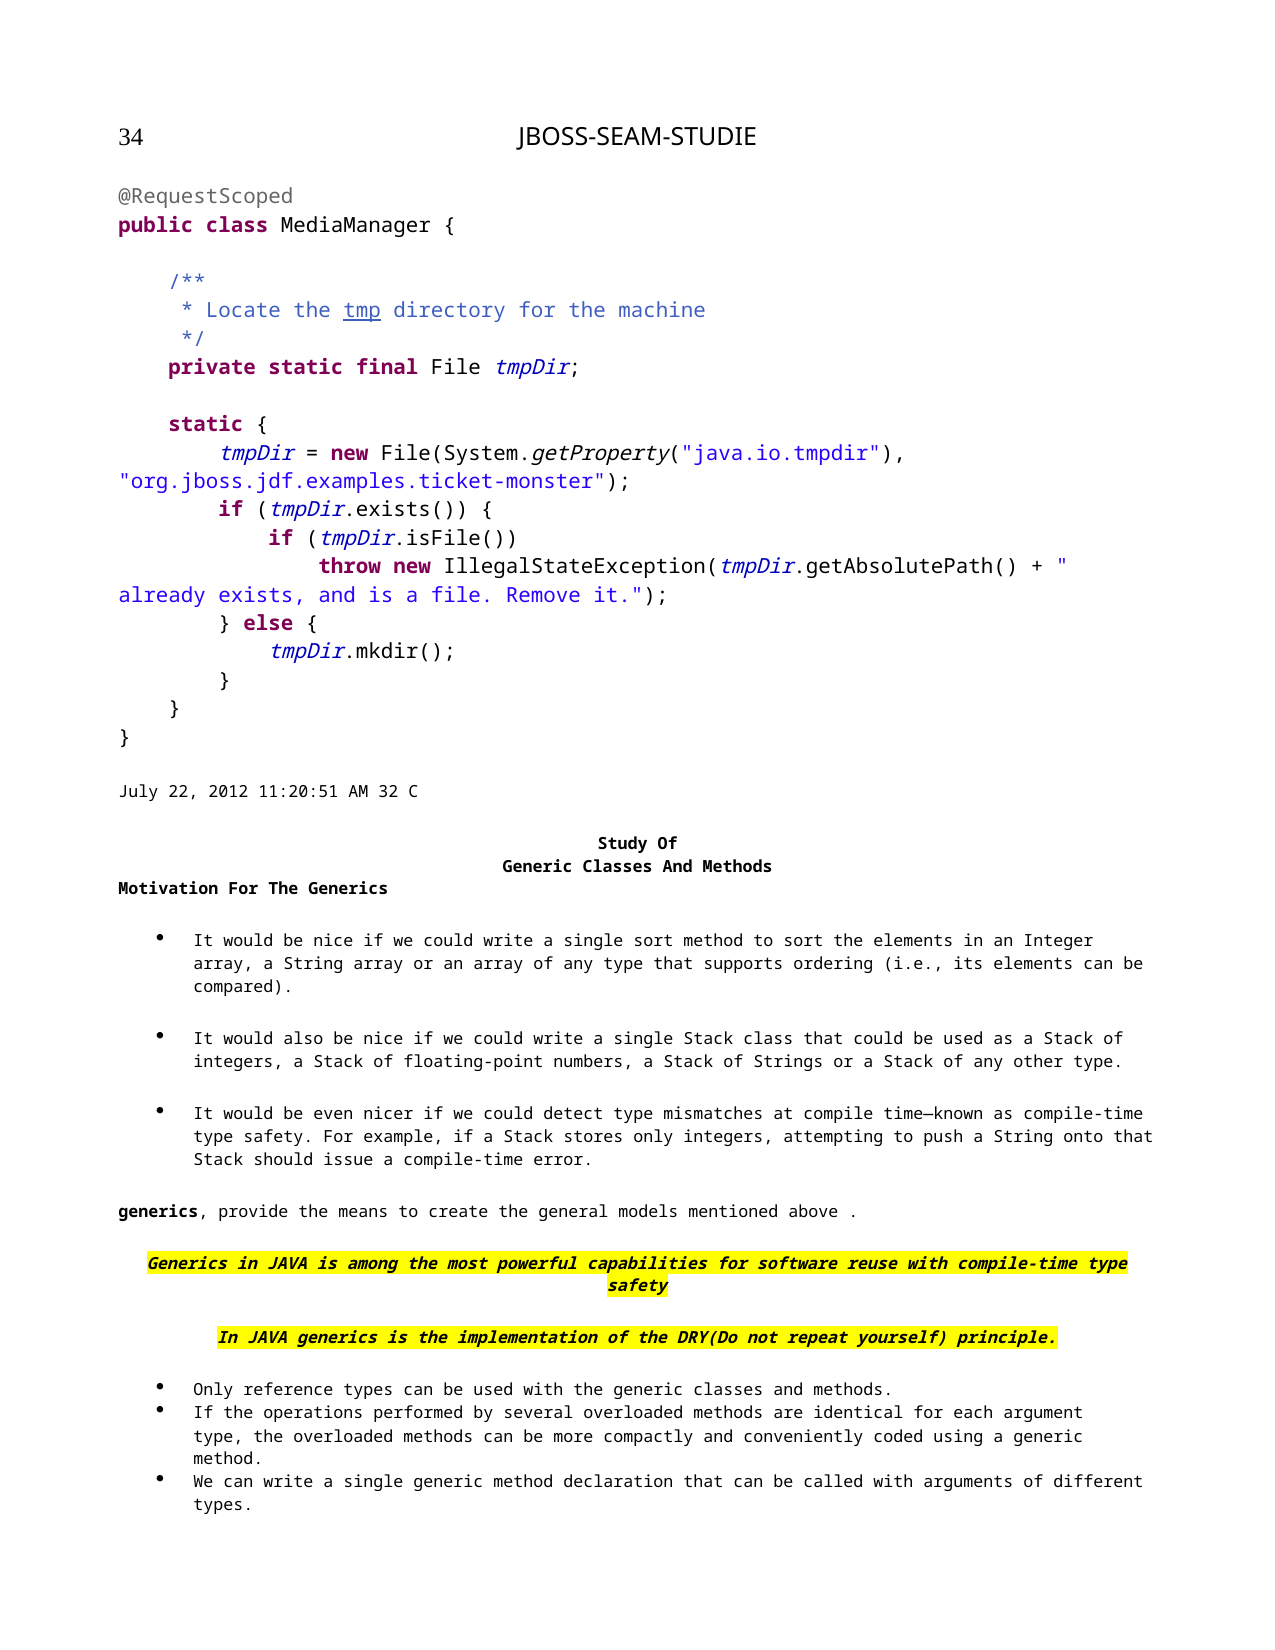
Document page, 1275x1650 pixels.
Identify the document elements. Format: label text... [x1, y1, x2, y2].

text static { [118, 409, 1157, 438]
list It would also be nice if we could write a single Stack class that could be used as a Stack of integers, a Stack of floating-point numbers, a Stack of Strings or a Stack of any other type. [156, 1027, 1157, 1072]
text July 22, 2012 11:20:52 AM 32 C [118, 779, 1157, 802]
text Study Of [118, 831, 1157, 854]
text } [118, 722, 1157, 750]
list Only reference types can be used with the generic classes and methods. [156, 1378, 1157, 1401]
text Motivation For The Generics [118, 877, 1157, 899]
list It would be nice if we could write a single sort method to sort the elements in an Integer array, a String array or an array of any type that supports ordering (i.e., its elements can be compared). [156, 929, 1157, 997]
list If the operations performed by several overloaded methods are identical for each argument [156, 1401, 1157, 1424]
text public class MediaManager { [118, 210, 1157, 238]
text if (tmpDir.isFile()) [118, 523, 1157, 551]
text throw new IllegalStateException(tmpDir.getAbsolutePath() + " already exists, and is a file. Remove it."); [118, 551, 1157, 608]
list We can write a single generic method declaration that can be called with arguments of different types. [156, 1470, 1157, 1516]
text generics, provide the means to create the general models mentioned above . [118, 1199, 1157, 1222]
text /** [118, 267, 1157, 295]
text */ [118, 324, 1157, 352]
text private static final File tmpDir; [118, 352, 1157, 381]
text } [118, 693, 1157, 722]
text if (tmpDir.exists()) { [118, 494, 1157, 523]
text } [118, 665, 1157, 693]
text Generics in JAVA is among the most powerful capabilities for software reuse with compile-time type safety [118, 1251, 1157, 1297]
text } else { [118, 608, 1157, 637]
text tmpDir.mkdir(); [118, 637, 1157, 665]
text * Locate the tmp directory for the machine [118, 295, 1157, 324]
text @RequestScoped [118, 182, 1157, 210]
text Generic Classes And Methods [118, 854, 1157, 877]
text In JAVA generics is the implementation of the DRY(Do not repeat yourself) principle. [118, 1326, 1157, 1349]
text tmpDir = new File(System.getProperty("java.io.tmpdir"), "org.jboss.jdf.examples.ticket-monster"); [118, 438, 1157, 494]
list type, the overloaded methods can be more compactly and conveniently coded using a generic method. [156, 1424, 1157, 1470]
list It would be even nicer if we could detect type mismatches at compile time—known as compile-time type safety. For example, if a Stack stores only integers, attempting to push a String onto that Stack should issue a compile-time error. [156, 1102, 1157, 1170]
